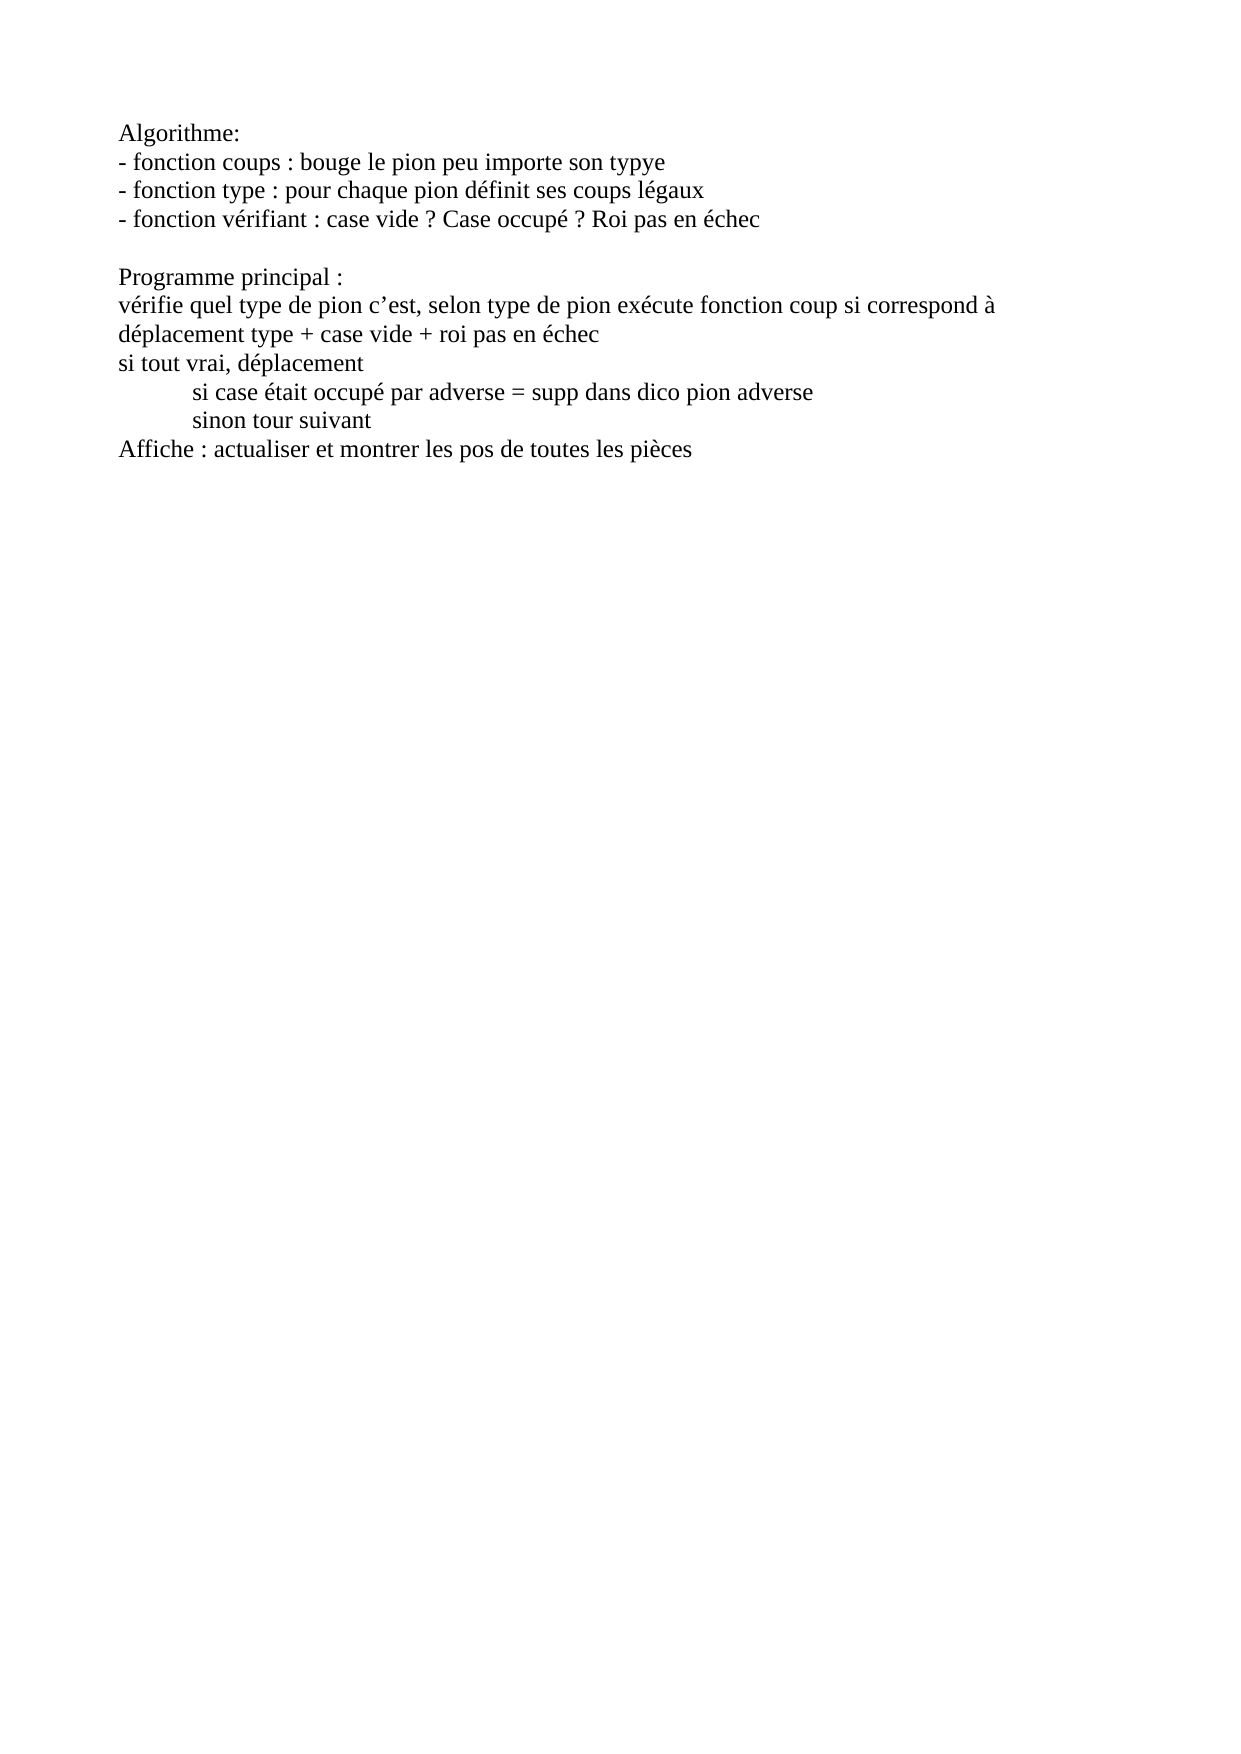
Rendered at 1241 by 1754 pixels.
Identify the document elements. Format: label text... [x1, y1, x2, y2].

text vérifie quel type de pion c’est, selon type de pion exécute fonction coup si correspond à déplacement type + case vide + roi pas en échec [118, 291, 1122, 348]
text si case était occupé par adverse = supp dans dico pion adverse [118, 377, 1122, 406]
text si tout vrai, déplacement [118, 348, 1122, 377]
text - fonction vérifiant : case vide ? Case occupé ? Roi pas en échec [118, 204, 1122, 233]
text - fonction coups : bouge le pion peu importe son typye [118, 147, 1122, 176]
text Affiche : actualiser et montrer les pos de toutes les pièces [118, 434, 1122, 463]
text - fonction type : pour chaque pion définit ses coups légaux [118, 176, 1122, 204]
text sinon tour suivant [118, 406, 1122, 434]
text Algorithme: [118, 118, 1122, 147]
text Programme principal : [118, 262, 1122, 291]
